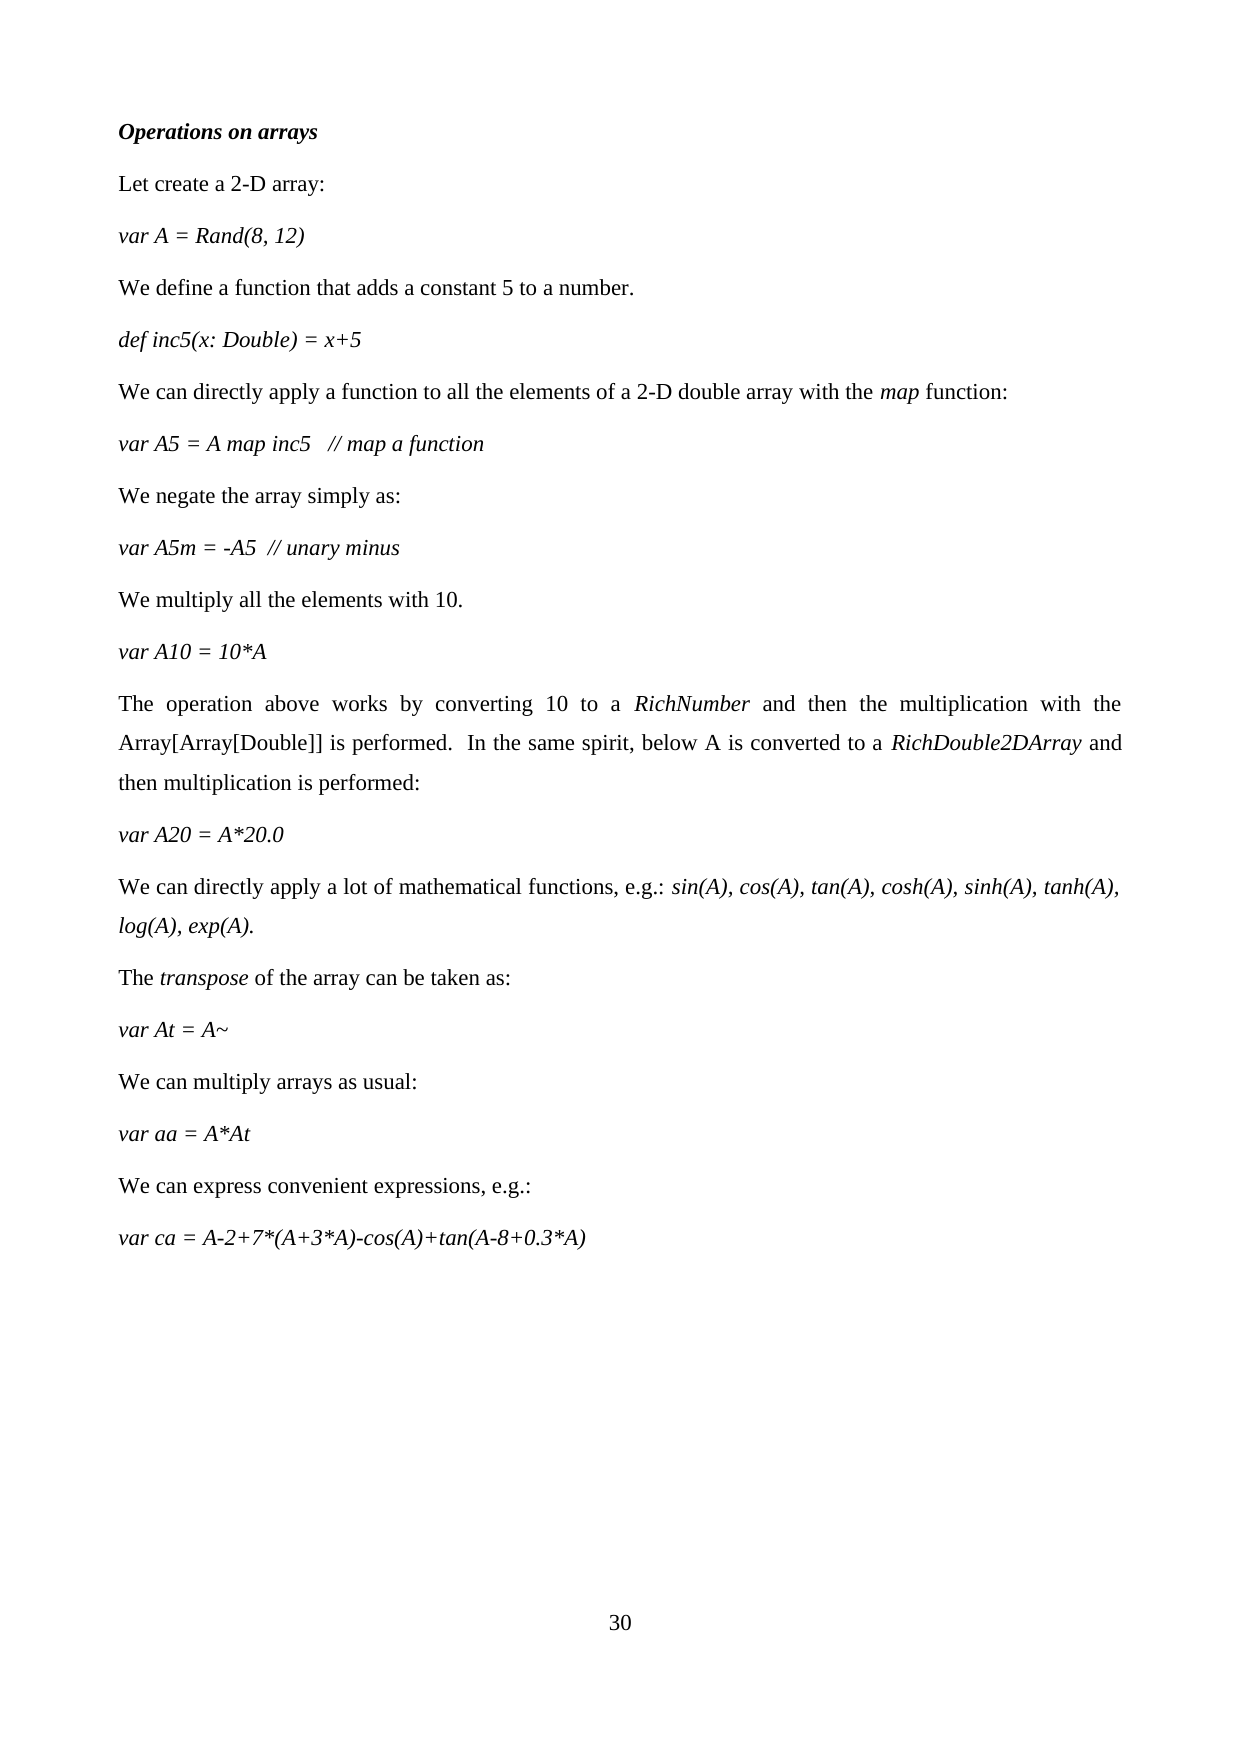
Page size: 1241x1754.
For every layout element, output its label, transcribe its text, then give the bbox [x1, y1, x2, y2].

text var A20 = A*20.0 [118, 821, 1122, 847]
text var A5 = A map inc5 // map a function [118, 430, 1122, 456]
text We can express convenient expressions, e.g.: [118, 1172, 1122, 1198]
text var A5m = -A5 // unary minus [118, 534, 1122, 560]
text The transpose of the array can be taken as: [118, 964, 1122, 991]
text var ca = A-2+7*(A+3*A)-cos(A)+tan(A-8+0.3*A) [118, 1224, 1122, 1251]
text We can multiply arrays as usual: [118, 1068, 1122, 1094]
text def inc5(x: Double) = x+5 [118, 326, 1122, 352]
text var A = Rand(8, 12) [118, 222, 1122, 248]
text We can directly apply a function to all the elements of a 2-D double array with the map function: [118, 378, 1122, 404]
text var At = A~ [118, 1016, 1122, 1043]
text The operation above works by converting 10 to a RichNumber and then the multiplication with the Array[Array[Double]] is performed. In the same spirit, below A is converted to a RichDouble2DArray and then multiplication is performed: [118, 690, 1122, 795]
text We can directly apply a lot of mathematical functions, e.g.: sin(A), cos(A), tan(A), cosh(A), sinh(A), tanh(A), log(A), exp(A). [118, 873, 1122, 939]
text var aa = A*At [118, 1120, 1122, 1147]
text Let create a 2-D array: [118, 170, 1122, 196]
text var A10 = 10*A [118, 638, 1122, 664]
text Operations on arrays [118, 118, 1122, 144]
text We multiply all the elements with 10. [118, 586, 1122, 612]
text We define a function that adds a constant 5 to a number. [118, 274, 1122, 300]
text We negate the array simply as: [118, 482, 1122, 508]
